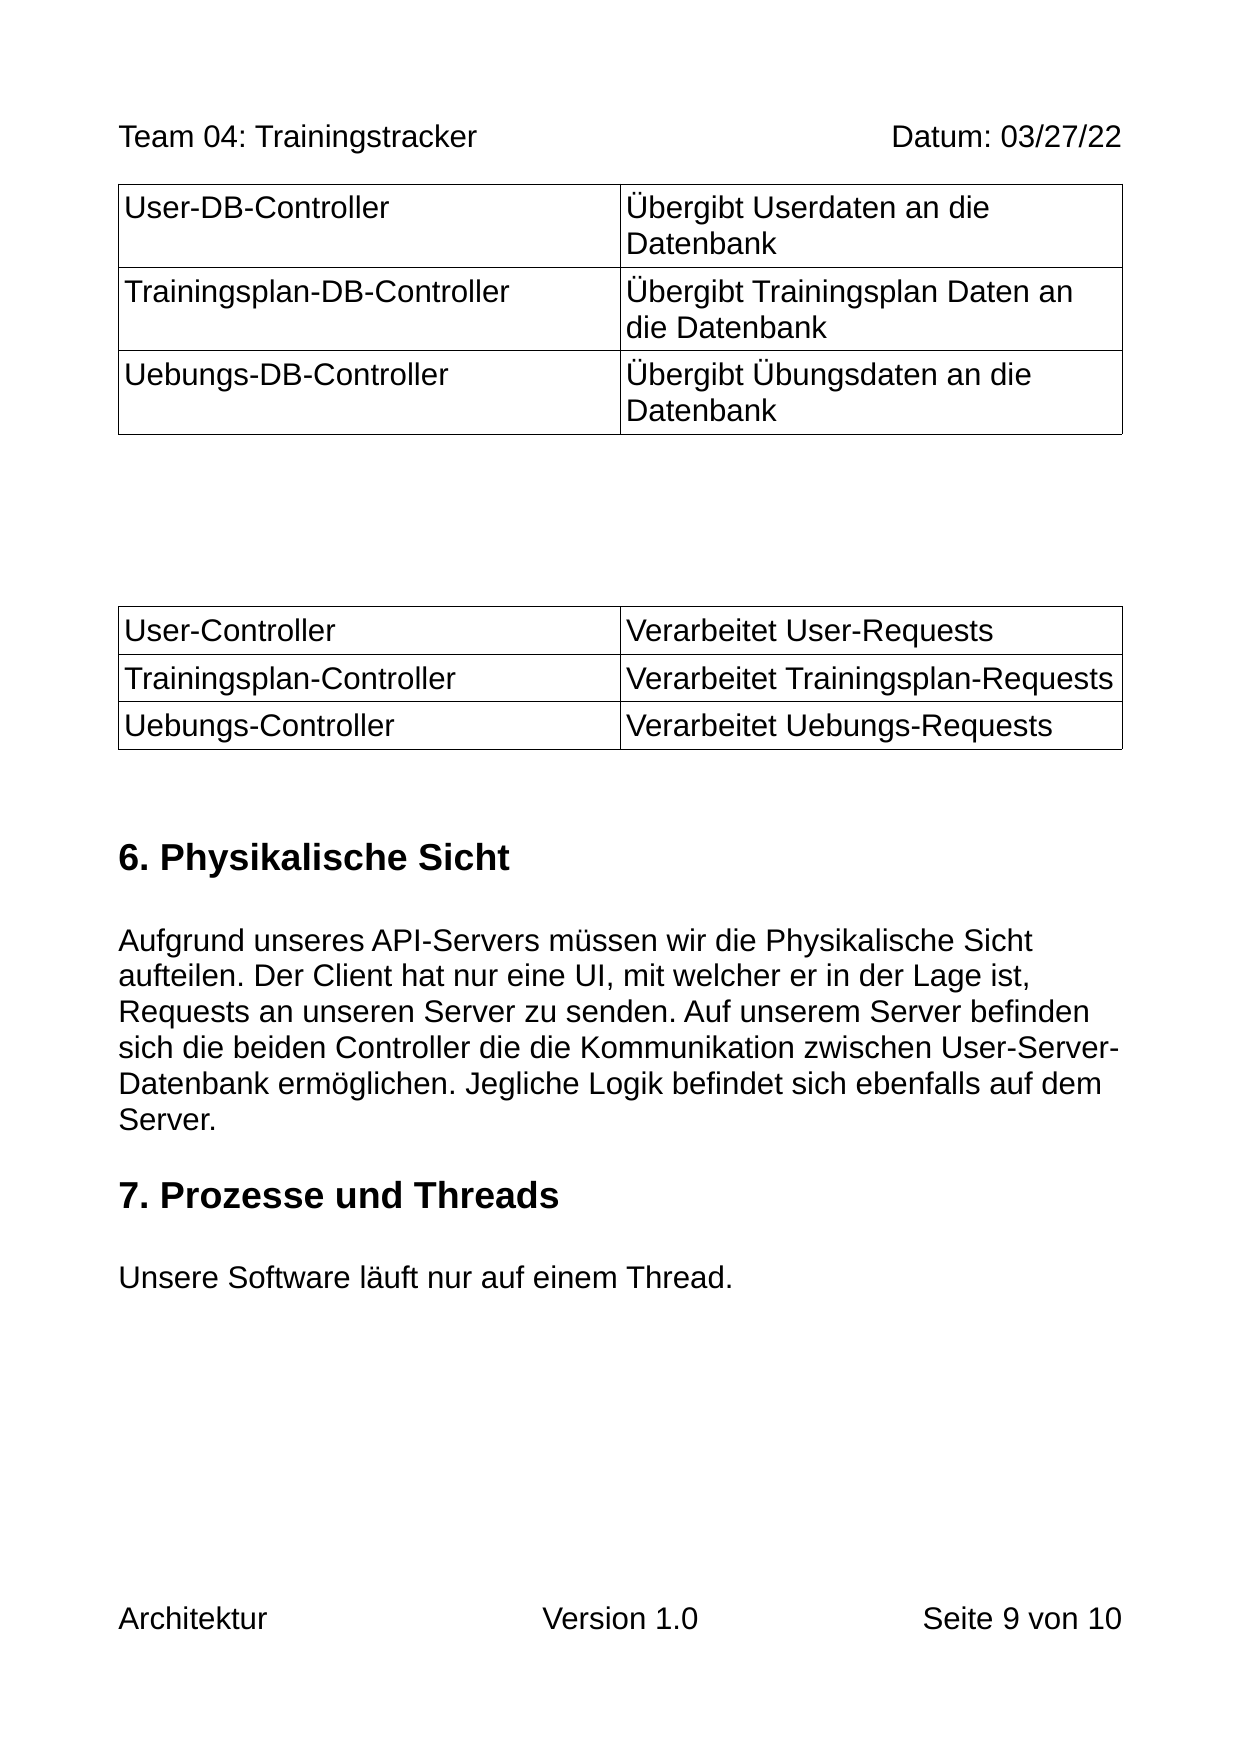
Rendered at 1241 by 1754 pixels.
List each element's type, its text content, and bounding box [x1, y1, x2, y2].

table_cell Trainingsplan-DB-Controller [119, 268, 620, 350]
table_header User-Controller [119, 607, 620, 654]
table_header Übergibt Userdaten an die Datenbank [621, 185, 1122, 267]
table_cell Übergibt Trainingsplan Daten an die Datenbank [621, 268, 1122, 350]
table_cell Trainingsplan-Controller [119, 655, 620, 701]
table_cell Uebungs-Controller [119, 702, 620, 749]
text Unsere Software läuft nur auf einem Thread. [118, 1259, 1122, 1295]
text Aufgrund unseres API-Servers müssen wir die Physikalische Sicht aufteilen. Der Client hat nur eine UI, mit welcher er in der Lage ist, Requests an unseren Server zu senden. Auf unserem Server befinden sich die beiden Controller die die Kommunikation zwischen User-Server-Datenbank ermöglichen. Jegliche Logik befindet sich ebenfalls auf dem Server. [118, 922, 1122, 1137]
table_header Verarbeitet User-Requests [621, 607, 1122, 654]
text 6. Physikalische Sicht [118, 835, 1122, 878]
table_cell Übergibt Übungsdaten an die Datenbank [621, 351, 1122, 434]
table_cell Verarbeitet Trainingsplan-Requests [621, 655, 1122, 701]
text 7. Prozesse und Threads [118, 1173, 1122, 1216]
table_cell Verarbeitet Uebungs-Requests [621, 702, 1122, 749]
table_cell Uebungs-DB-Controller [119, 351, 620, 434]
table_header User-DB-Controller [119, 185, 620, 267]
